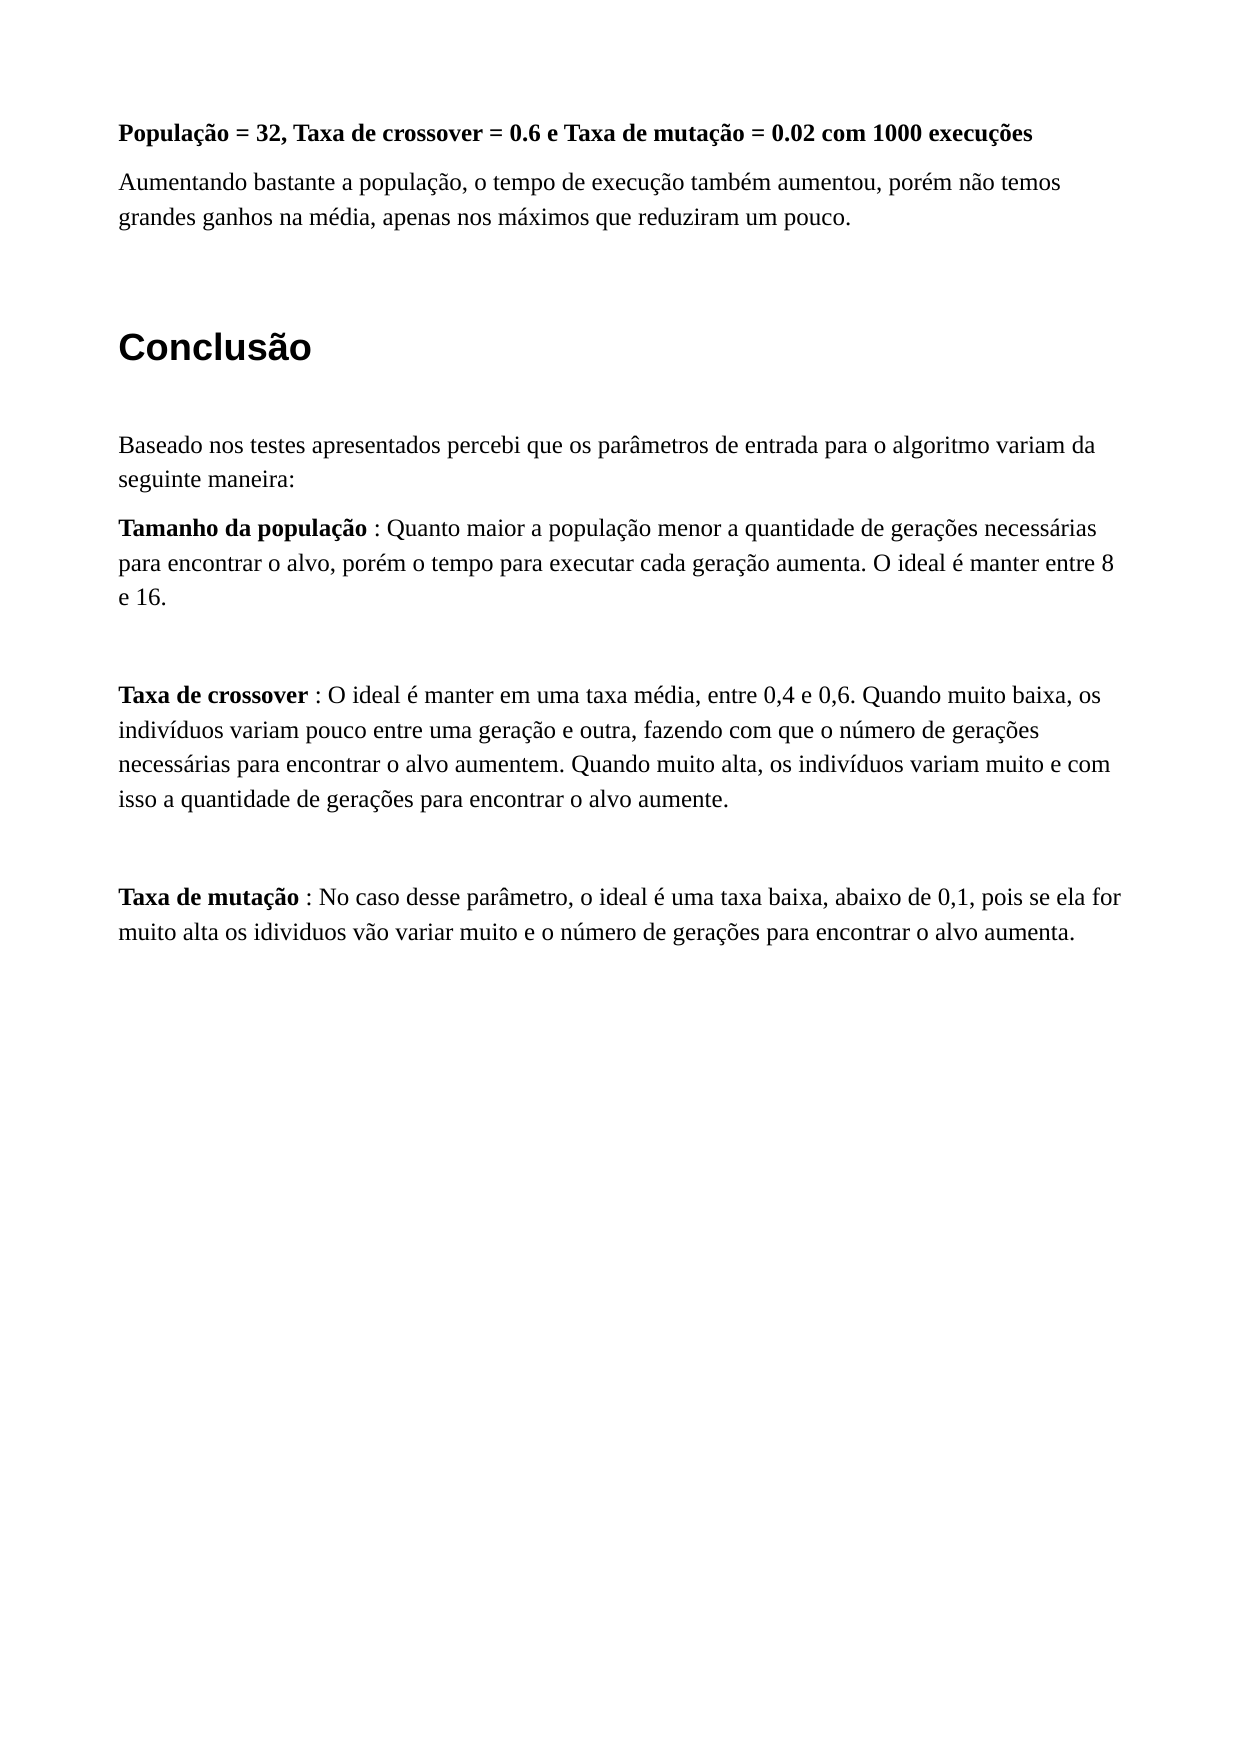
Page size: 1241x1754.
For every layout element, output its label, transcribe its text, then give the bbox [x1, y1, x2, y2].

text Taxa de mutação : No caso desse parâmetro, o ideal é uma taxa baixa, abaixo de 0,1, pois se ela for muito alta os idividuos vão variar muito e o número de gerações para encontrar o alvo aumenta. [118, 882, 1122, 945]
text Taxa de crossover : O ideal é manter em uma taxa média, entre 0,4 e 0,6. Quando muito baixa, os indivíduos variam pouco entre uma geração e outra, fazendo com que o número de gerações necessárias para encontrar o alvo aumentem. Quando muito alta, os indivíduos variam muito e com isso a quantidade de gerações para encontrar o alvo aumente. [118, 681, 1122, 813]
text Aumentando bastante a população, o tempo de execução também aumentou, porém não temos grandes ganhos na média, apenas nos máximos que reduziram um pouco. [118, 167, 1122, 230]
text Tamanho da população : Quanto maior a população menor a quantidade de gerações necessárias para encontrar o alvo, porém o tempo para executar cada geração aumenta. O ideal é manter entre 8 e 16. [118, 513, 1122, 611]
text População = 32, Taxa de crossover = 0.6 e Taxa de mutação = 0.02 com 1000 execuções [118, 118, 1122, 147]
text Baseado nos testes apresentados percebi que os parâmetros de entrada para o algoritmo variam da seguinte maneira: [118, 430, 1122, 493]
subtitle Conclusão [118, 325, 1122, 368]
